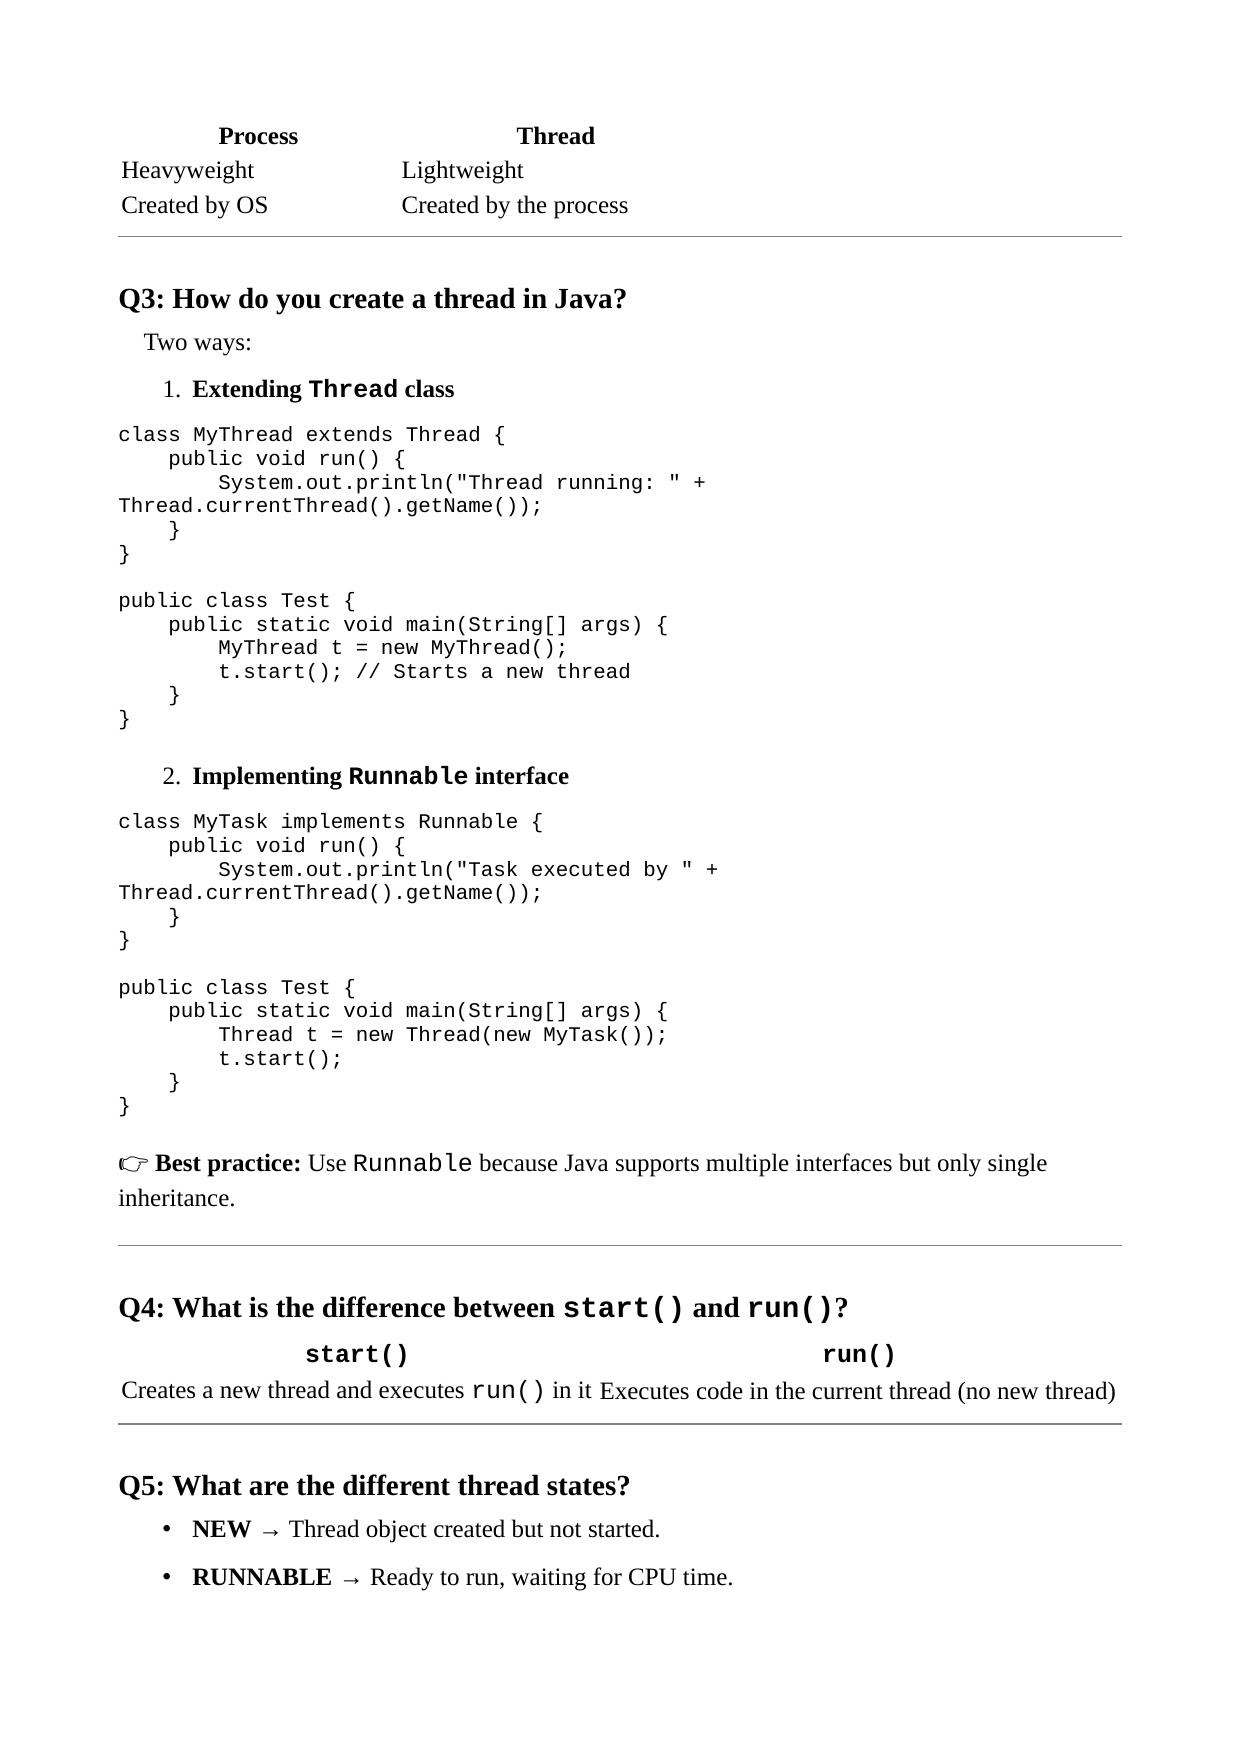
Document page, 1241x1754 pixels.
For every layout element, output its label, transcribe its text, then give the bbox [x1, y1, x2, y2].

list NEW → Thread object created but not started. [162, 1514, 1122, 1543]
text } [118, 708, 1122, 732]
table_header run() [596, 1338, 1122, 1372]
subtitle Q5: What are the different thread states? [118, 1468, 1122, 1501]
text class MyTask implements Runnable { [118, 811, 1122, 835]
text 👉 Best practice: Use Runnable because Java supports multiple interfaces but only single inheritance. [118, 1148, 1122, 1212]
text ✅ Two ways: [118, 327, 1122, 356]
text } [118, 1095, 1122, 1119]
text public static void main(String[] args) { [118, 1000, 1122, 1024]
list RUNNABLE → Ready to run, waiting for CPU time. [162, 1562, 1122, 1590]
text public class Test { [118, 977, 1122, 1000]
text } [118, 929, 1122, 953]
subtitle Q4: What is the difference between start() and run()? [118, 1290, 1122, 1326]
text class MyThread extends Thread { [118, 424, 1122, 448]
text t.start(); [118, 1048, 1122, 1071]
table_cell Executes code in the current thread (no new thread) [596, 1373, 1122, 1409]
table_cell Lightweight [399, 153, 713, 187]
text public class Test { [118, 590, 1122, 613]
list Extending Thread class [162, 374, 1122, 405]
list Implementing Runnable interface [162, 761, 1122, 792]
text } [118, 543, 1122, 566]
text public void run() { [118, 448, 1122, 472]
text } [118, 906, 1122, 929]
table_header Thread [399, 118, 713, 153]
subtitle Q3: How do you create a thread in Java? [118, 281, 1122, 314]
text public void run() { [118, 835, 1122, 858]
table_cell Created by OS [118, 187, 398, 222]
table_header start() [118, 1338, 596, 1372]
text Thread t = new Thread(new MyTask()); [118, 1024, 1122, 1048]
text System.out.println("Thread running: " + Thread.currentThread().getName()); [118, 472, 1122, 519]
table_header Process [118, 118, 398, 153]
table_cell Creates a new thread and executes run() in it [118, 1373, 596, 1409]
text public static void main(String[] args) { [118, 613, 1122, 637]
table_cell Created by the process [399, 187, 713, 222]
text } [118, 1071, 1122, 1095]
text } [118, 519, 1122, 543]
text System.out.println("Task executed by " + Thread.currentThread().getName()); [118, 858, 1122, 906]
text MyThread t = new MyThread(); [118, 637, 1122, 661]
table_cell Heavyweight [118, 153, 398, 187]
text t.start(); // Starts a new thread [118, 661, 1122, 684]
text } [118, 684, 1122, 708]
